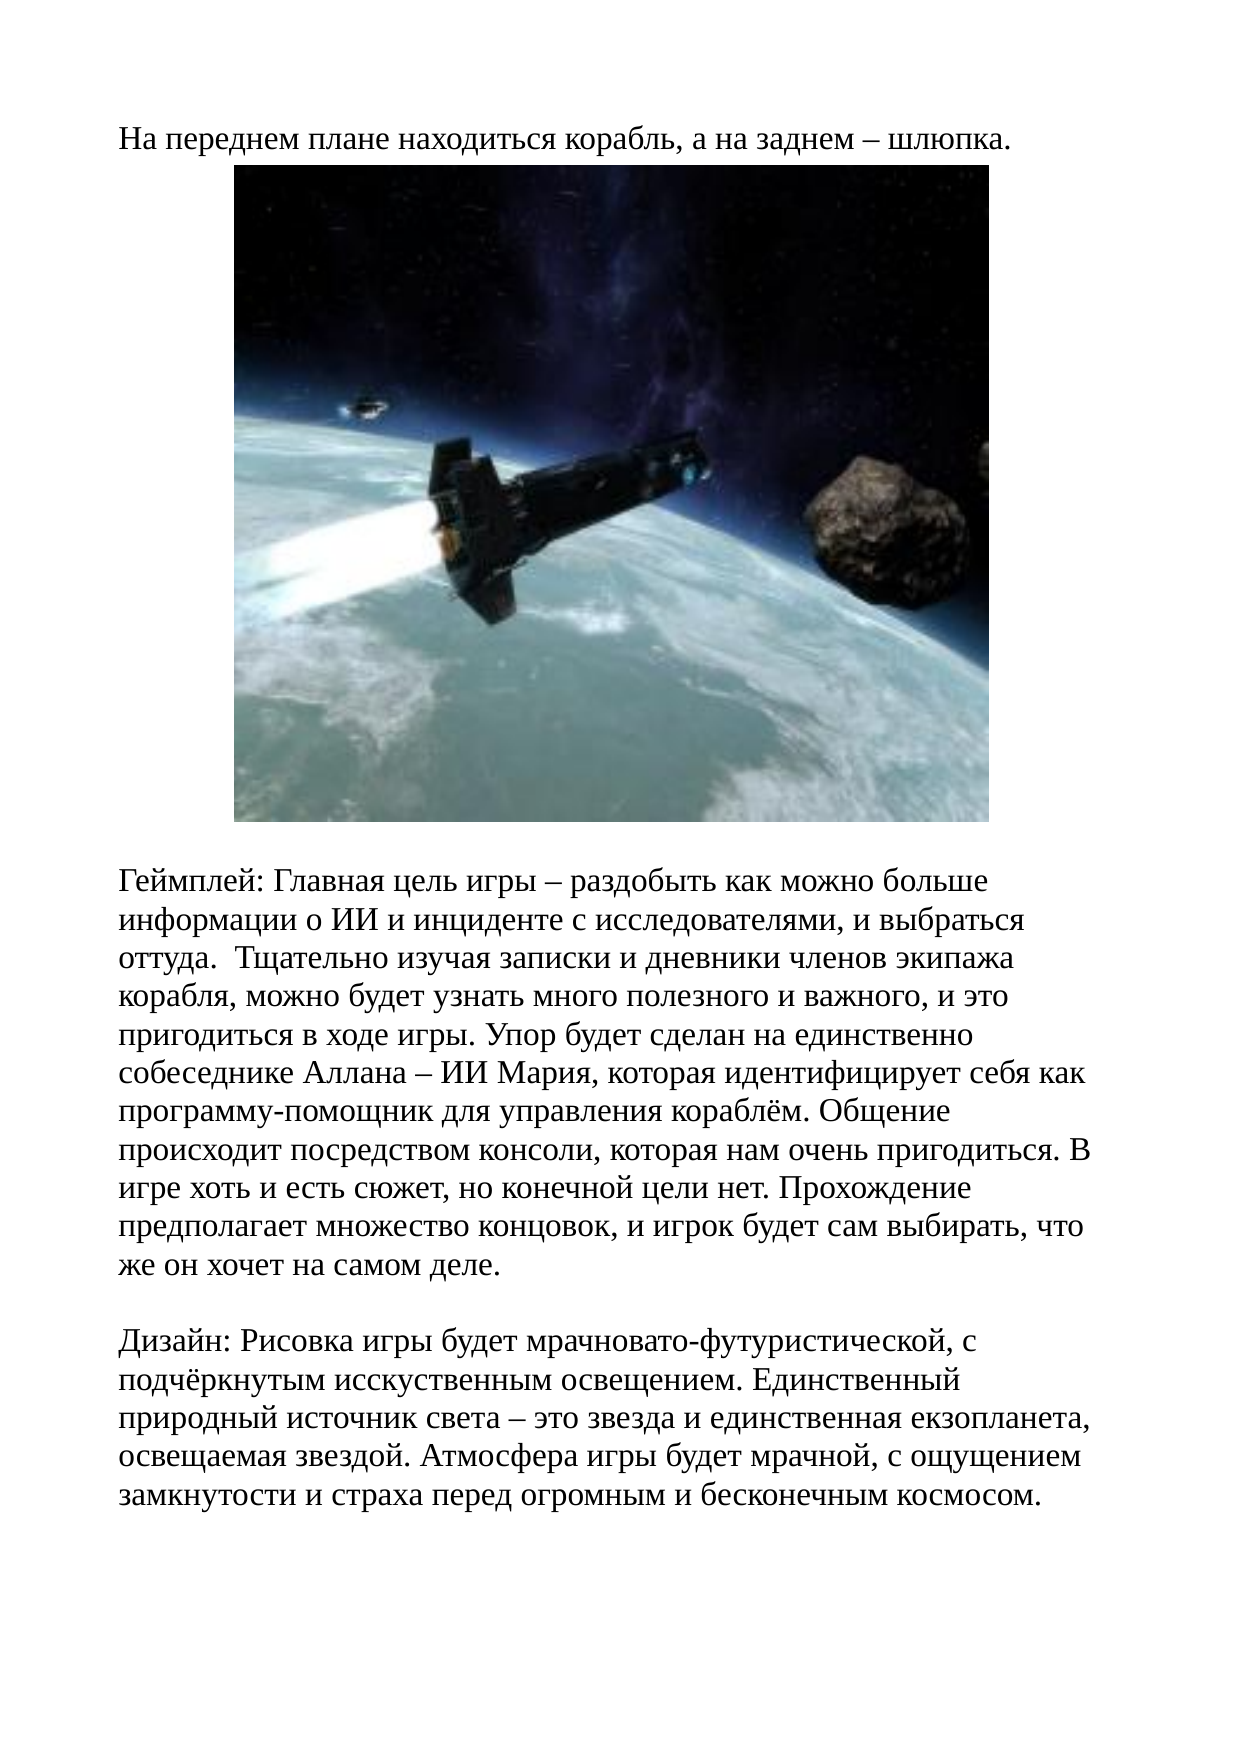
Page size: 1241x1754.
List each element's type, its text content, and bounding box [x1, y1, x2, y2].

text Геймплей: Главная цель игры – раздобыть как можно больше информации о ИИ и инциденте с исследователями, и выбраться оттуда. Тщательно изучая записки и дневники членов экипажа корабля, можно будет узнать много полезного и важного, и это пригодиться в ходе игры. Упор будет сделан на единственно собеседнике Аллана – ИИ Мария, которая идентифицирует себя как программу-помощник для управления кораблём. Общение происходит посредством консоли, которая нам очень пригодиться. В игре хоть и есть сюжет, но конечной цели нет. Прохождение предполагает множество концовок, и игрок будет сам выбирать, что же он хочет на самом деле. [118, 860, 1122, 1282]
text Дизайн: Рисовка игры будет мрачновато-футуристической, с подчёркнутым исскуственным освещением. Единственный природный источник света – это звезда и единственная екзопланета, освещаемая звездой. Атмосфера игры будет мрачной, с ощущением замкнутости и страха перед огромным и бесконечным космосом. [118, 1320, 1122, 1512]
text На переднем плане находиться корабль, а на заднем – шлюпка. [118, 118, 1122, 156]
